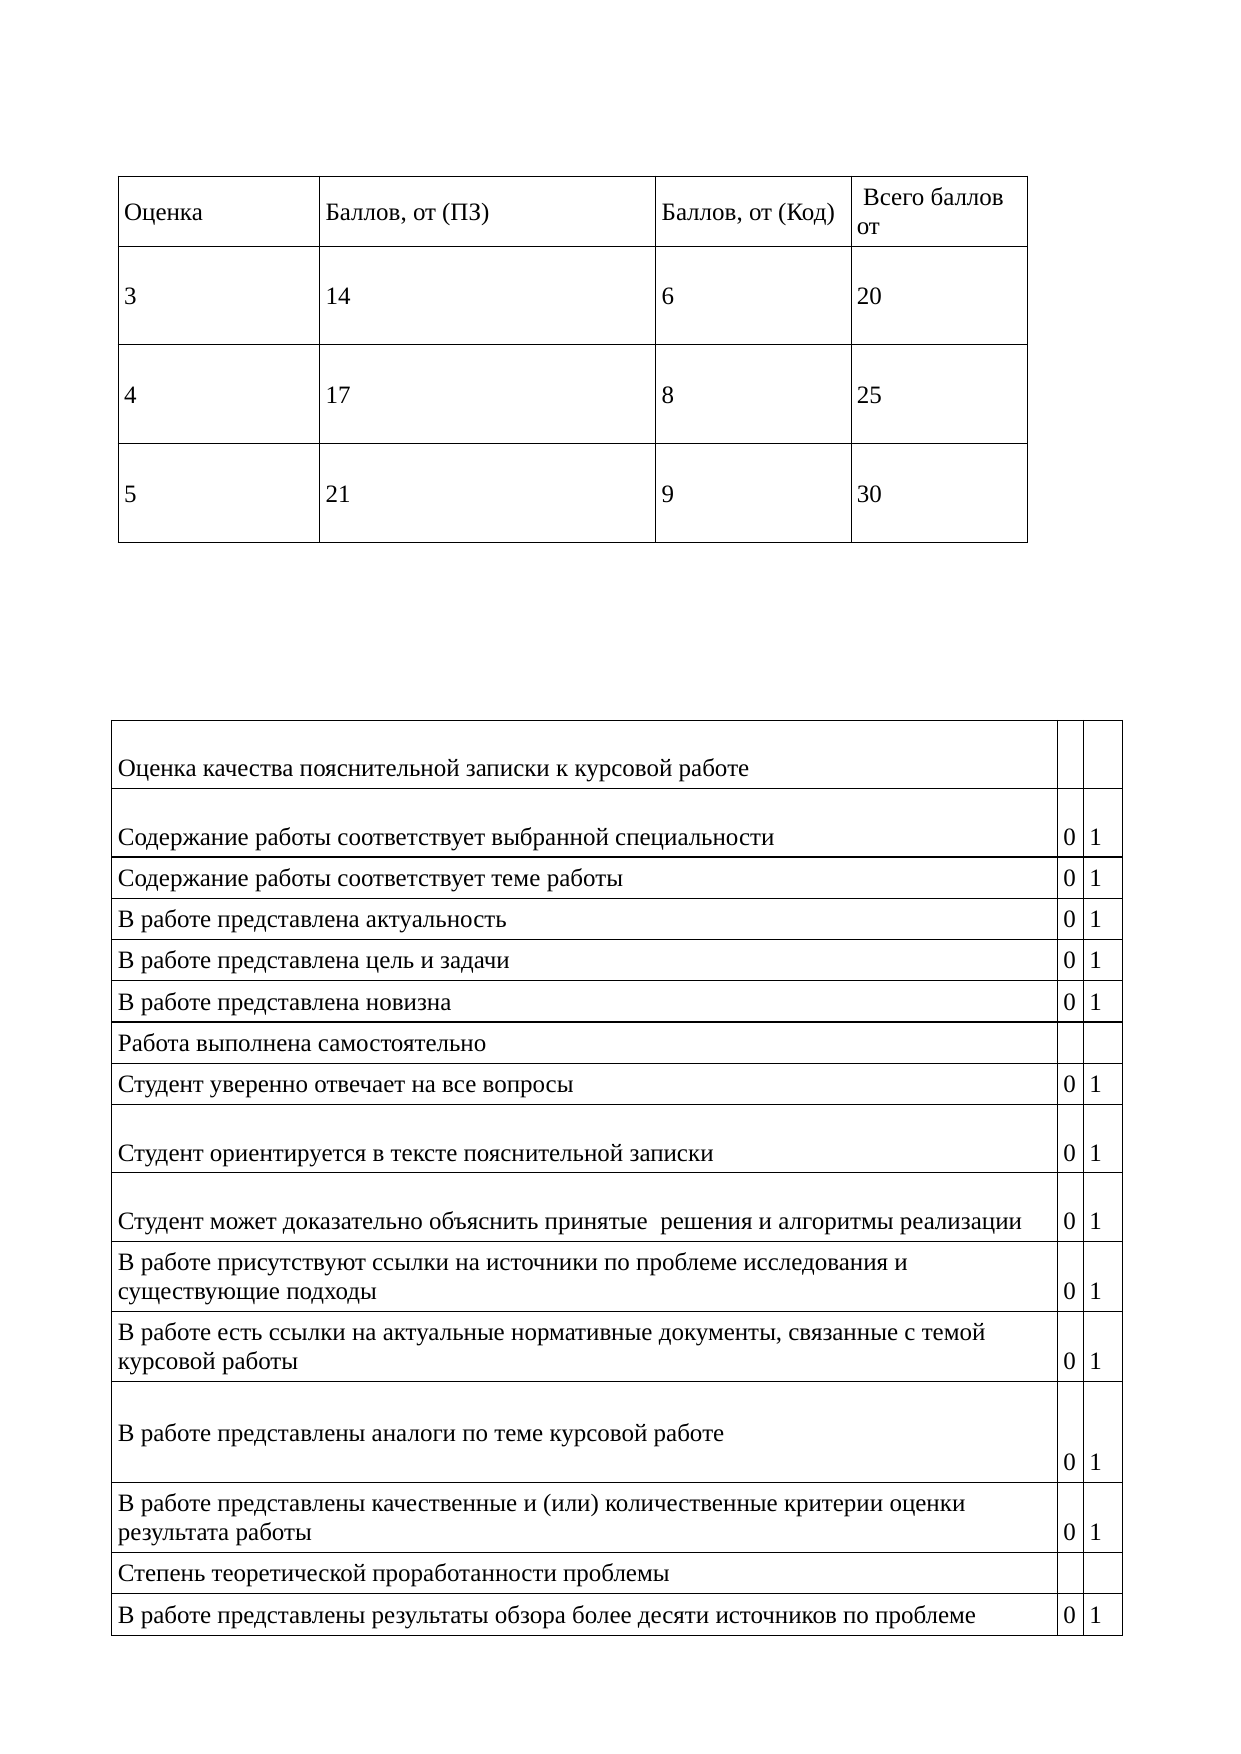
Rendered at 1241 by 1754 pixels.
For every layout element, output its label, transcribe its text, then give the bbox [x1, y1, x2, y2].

table_header Баллов, от (Код) [656, 177, 851, 246]
table_cell 0 [1058, 1173, 1083, 1241]
table_cell 6 [656, 247, 851, 344]
table_cell 1 [1084, 1242, 1122, 1311]
table_cell 0 [1058, 1105, 1083, 1172]
table_cell [1084, 1553, 1122, 1593]
table_cell 0 [1058, 1312, 1083, 1381]
table_header [1084, 721, 1122, 788]
table_cell [1058, 1023, 1083, 1063]
table_cell В работе представлены качественные и (или) количественные критерии оценки результата работы [112, 1483, 1057, 1552]
table_cell 0 [1058, 1242, 1083, 1311]
table_cell В работе представлены результаты обзора более десяти источников по проблеме [112, 1594, 1057, 1635]
table_cell 9 [656, 444, 851, 542]
table_cell Степень теоретической проработанности проблемы [112, 1553, 1057, 1593]
table_cell [320, 444, 655, 542]
table_cell 1 [1084, 1594, 1122, 1635]
table_cell 1 [1084, 1312, 1122, 1381]
table_header Оценка качества пояснительной записки к курсовой работе [112, 721, 1057, 788]
table_cell 1 [1084, 899, 1122, 939]
table_cell 1 [1084, 1064, 1122, 1104]
table_header 21 [325, 479, 371, 507]
table_cell 8 [656, 345, 851, 443]
table_cell 25 [852, 345, 1027, 443]
table_cell 0 [1058, 1483, 1083, 1552]
table_cell 5 [119, 444, 319, 542]
table_cell 0 [1058, 1382, 1083, 1482]
table_cell В работе представлены аналоги по теме курсовой работе [112, 1382, 1057, 1482]
table_cell Содержание работы соответствует теме работы [112, 858, 1057, 898]
table_cell 0 [1058, 789, 1083, 856]
table_cell 1 [1084, 1483, 1122, 1552]
table_cell 1 [1084, 789, 1122, 856]
table_cell 4 [119, 345, 319, 443]
table_cell 0 [1058, 1594, 1083, 1635]
table_header Баллов, от (ПЗ) [320, 177, 655, 246]
table_cell 0 [1058, 1064, 1083, 1104]
table_cell 30 [852, 444, 1027, 542]
table_cell 1 [1084, 1105, 1122, 1172]
table_cell [1084, 1023, 1122, 1063]
table_header Всего баллов от [852, 177, 1027, 246]
table_cell [320, 247, 655, 344]
table_cell Студент может доказательно объяснить принятые решения и алгоритмы реализации [112, 1173, 1057, 1241]
table_header Оценка [119, 177, 319, 246]
table_cell 0 [1058, 981, 1083, 1021]
table_cell 1 [1084, 940, 1122, 980]
table_cell Работа выполнена самостоятельно [112, 1023, 1057, 1063]
table_cell 1 [1084, 981, 1122, 1021]
table_cell 1 [1084, 1382, 1122, 1482]
table_cell [1058, 1553, 1083, 1593]
table_cell 3 [119, 247, 319, 344]
table_cell 0 [1058, 858, 1083, 898]
table_header 14 [325, 281, 399, 310]
table_cell 1 [1084, 858, 1122, 898]
table_header 17 [325, 380, 371, 409]
table_cell В работе есть ссылки на актуальные нормативные документы, связанные с темой курсовой работы [112, 1312, 1057, 1381]
table_cell В работе представлена новизна [112, 981, 1057, 1021]
table_cell 1 [1084, 1173, 1122, 1241]
table_cell В работе представлена цель и задачи [112, 940, 1057, 980]
table_cell Содержание работы соответствует выбранной специальности [112, 789, 1057, 856]
table_header [1058, 721, 1083, 788]
table_cell В работе представлена актуальность [112, 899, 1057, 939]
table_cell 0 [1058, 899, 1083, 939]
table_cell 20 [852, 247, 1027, 344]
table_cell В работе присутствуют ссылки на источники по проблеме исследования и существующие подходы [112, 1242, 1057, 1311]
table_cell [320, 345, 655, 443]
table_cell Студент уверенно отвечает на все вопросы [112, 1064, 1057, 1104]
table_cell 0 [1058, 940, 1083, 980]
table_cell Студент ориентируется в тексте пояснительной записки [112, 1105, 1057, 1172]
